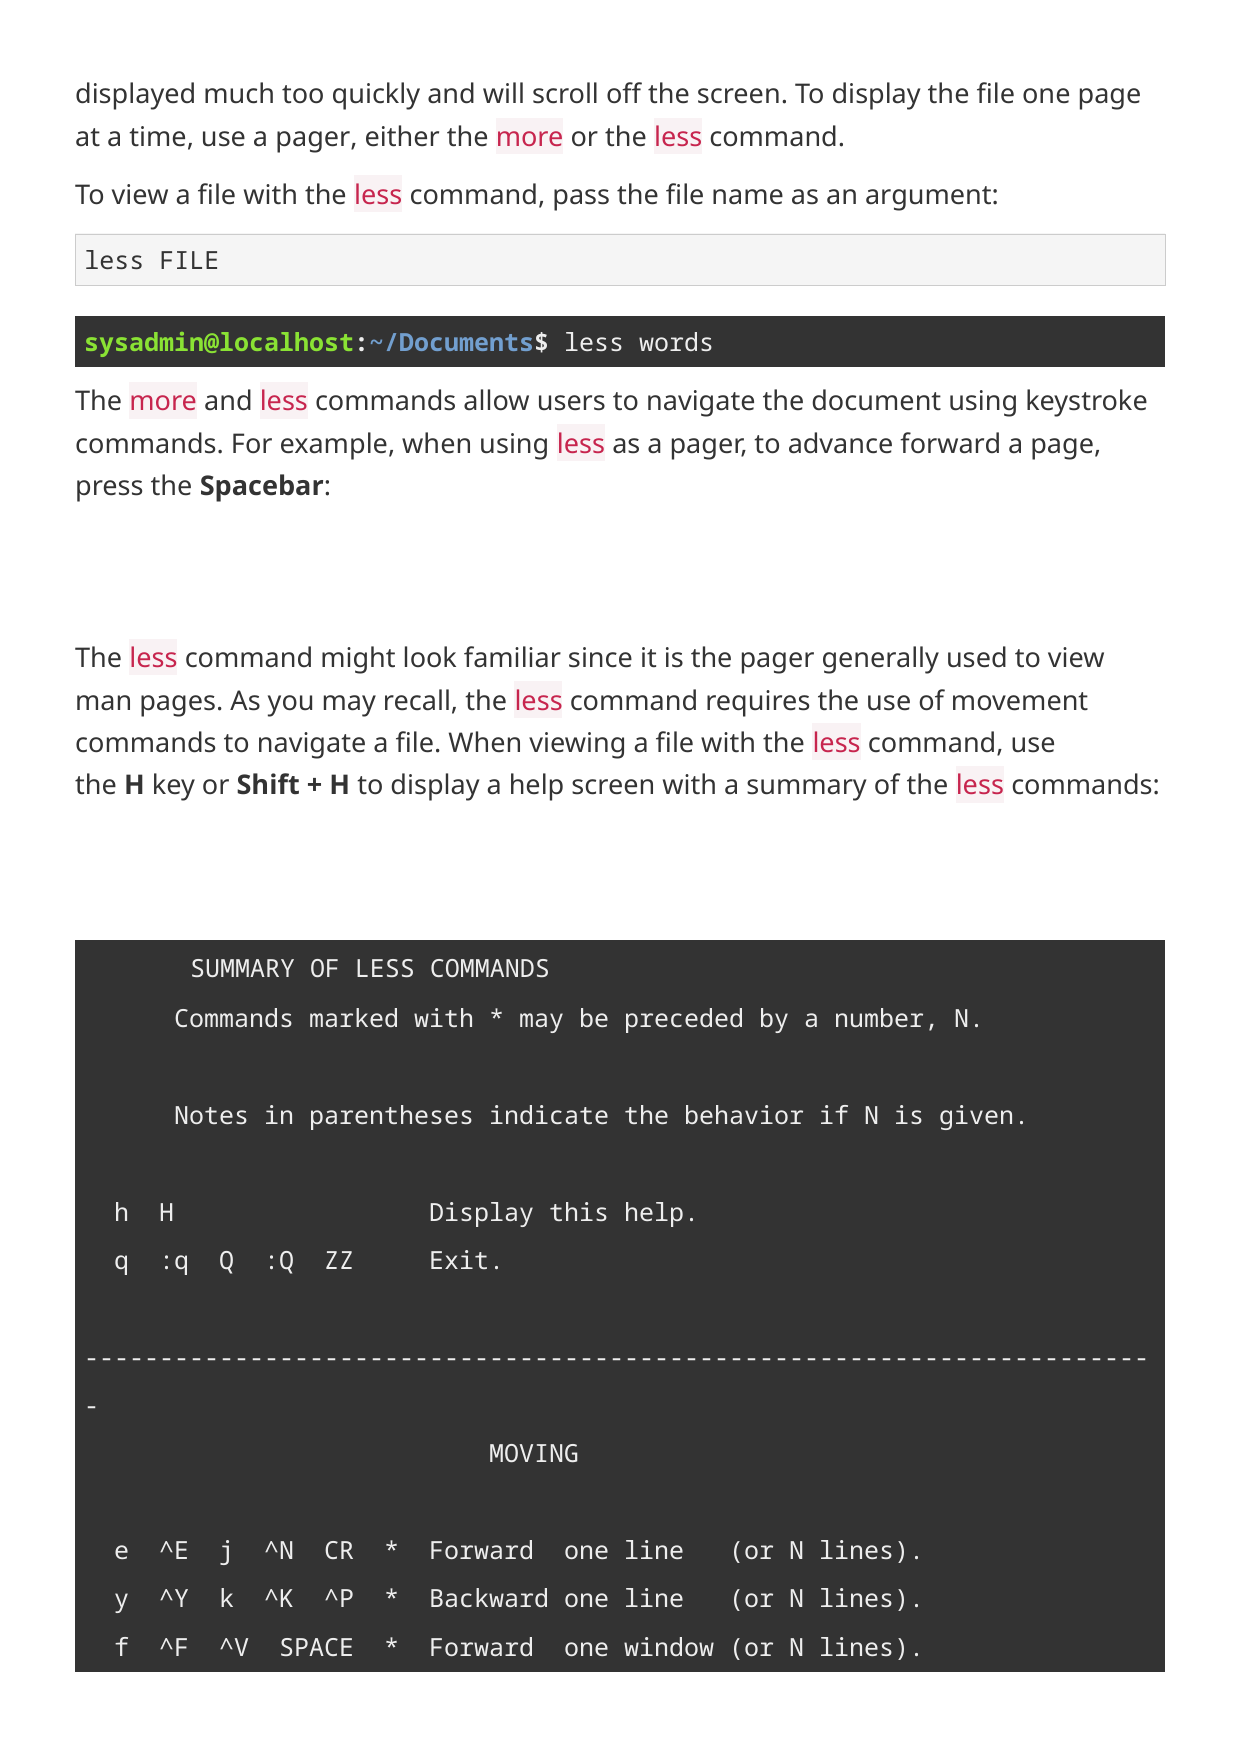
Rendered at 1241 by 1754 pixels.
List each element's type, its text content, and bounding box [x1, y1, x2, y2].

text less FILE [76, 235, 1165, 285]
text h H Display this help. [75, 1185, 1165, 1228]
text MOVING [75, 1427, 1165, 1470]
text To view a file with the less command, pass the file name as an argument: [75, 175, 1165, 212]
text The less command might look familiar since it is the pager generally used to view man pages. As you may recall, the less command requires the use of movement commands to navigate a file. When viewing a file with the less command, use the H key or Shift + H to display a help screen with a summary of the less commands: [75, 638, 1165, 803]
text q :q Q :Q ZZ Exit. [75, 1234, 1165, 1277]
text ------------------------------------------------------------------------ [75, 1282, 1165, 1422]
text Commands marked with * may be preceded by a number, N. [75, 992, 1165, 1035]
text y ^Y k ^K ^P * Backward one line (or N lines). [75, 1572, 1165, 1615]
text Notes in parentheses indicate the behavior if N is given. [75, 1089, 1165, 1132]
text e ^E j ^N CR * Forward one line (or N lines). [75, 1524, 1165, 1567]
text sysadmin@localhost:~/Documents$ less words [75, 316, 1165, 367]
text displayed much too quickly and will scroll off the screen. To display the file one page at a time, use a pager, either the more or the less command. [75, 75, 1165, 154]
text The more and less commands allow users to navigate the document using keystroke commands. For example, when using less as a pager, to advance forward a page, press the Spacebar: [75, 382, 1165, 503]
text SUMMARY OF LESS COMMANDS [75, 940, 1165, 986]
text f ^F ^V SPACE * Forward one window (or N lines). [75, 1620, 1165, 1672]
